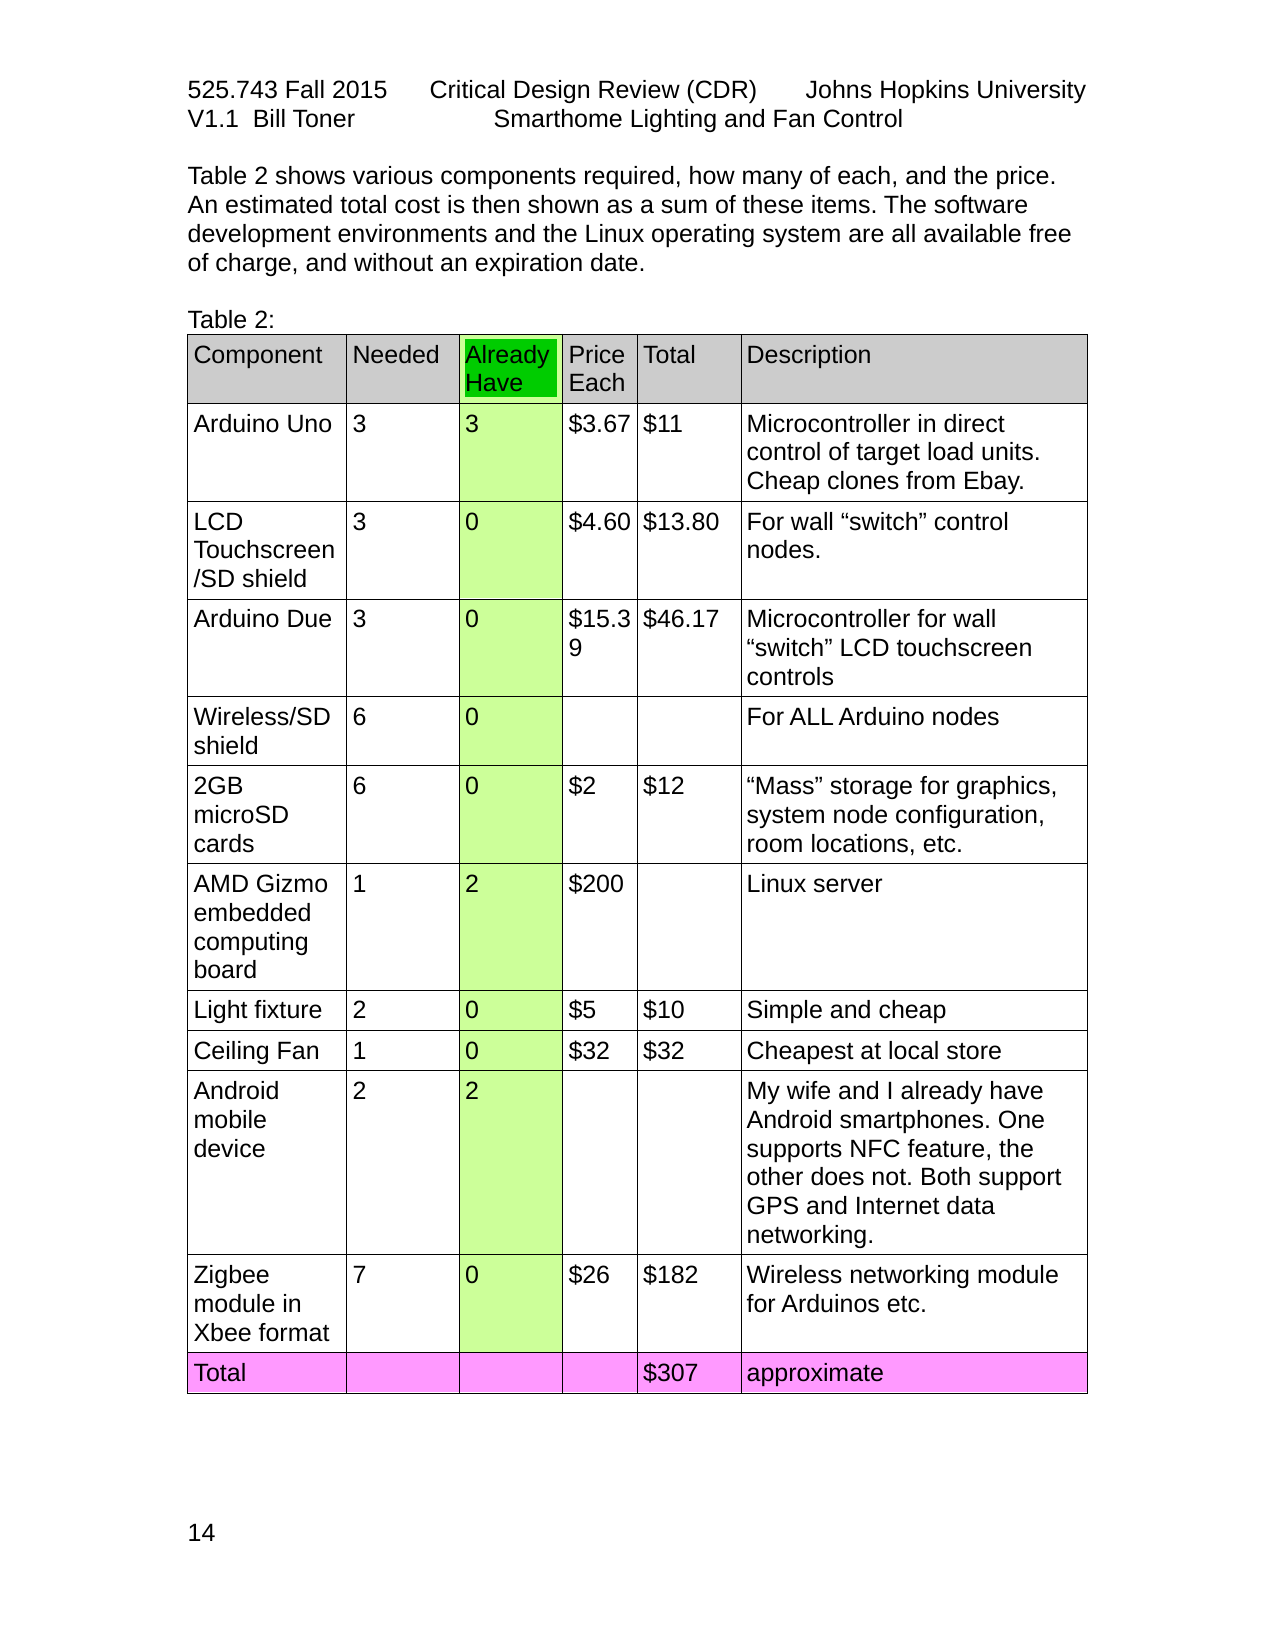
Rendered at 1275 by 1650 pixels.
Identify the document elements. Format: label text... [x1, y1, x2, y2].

table_cell Cheapest at local store [742, 1031, 1087, 1070]
table_cell 3 [347, 502, 459, 598]
table_cell [638, 864, 741, 990]
table_cell $10 [638, 991, 741, 1030]
table_cell [563, 697, 637, 765]
table_cell 3 [460, 404, 562, 501]
table_cell [638, 697, 741, 765]
table_cell Total [188, 1353, 346, 1392]
table_header Needed [347, 335, 459, 403]
table_cell LCD Touchscreen/SD shield [188, 502, 346, 598]
table_cell 7 [347, 1255, 459, 1352]
table_cell $15.39 [563, 600, 637, 696]
table_cell $32 [638, 1031, 741, 1070]
text Table 2 shows various components required, how many of each, and the price. An estimated total cost is then shown as a sum of these items. The software development environments and the Linux operating system are all available free of charge, and without an expiration date. [187, 161, 1087, 276]
table_cell $200 [563, 864, 637, 990]
table_cell My wife and I already have Android smartphones. One supports NFC feature, the other does not. Both support GPS and Internet data networking. [742, 1071, 1087, 1254]
table_cell $46.17 [638, 600, 741, 696]
table_cell 2 [347, 1071, 459, 1254]
table_cell $182 [638, 1255, 741, 1352]
table_cell Zigbee module in Xbee format [188, 1255, 346, 1352]
table_cell 6 [347, 766, 459, 863]
table_cell Light fixture [188, 991, 346, 1030]
table_cell 2 [347, 991, 459, 1030]
table_cell Microcontroller for wall “switch” LCD touchscreen controls [742, 600, 1087, 696]
table_cell $13.80 [638, 502, 741, 598]
table_cell $12 [638, 766, 741, 863]
table_cell 0 [460, 1031, 562, 1070]
table_cell AMD Gizmo embedded computing board [188, 864, 346, 990]
table_cell [638, 1071, 741, 1254]
table_cell 3 [347, 600, 459, 696]
table_cell $307 [638, 1353, 741, 1392]
table_cell Arduino Due [188, 600, 346, 696]
table_header Already Have [460, 335, 562, 403]
table_cell [563, 1071, 637, 1254]
table_cell $4.60 [563, 502, 637, 598]
table_cell “Mass” storage for graphics, system node configuration, room locations, etc. [742, 766, 1087, 863]
table_cell 0 [460, 991, 562, 1030]
table_header Component [188, 335, 346, 403]
table_cell Android mobile device [188, 1071, 346, 1254]
table_cell Wireless networking module for Arduinos etc. [742, 1255, 1087, 1352]
table_cell 6 [347, 697, 459, 765]
table_cell Wireless/SD shield [188, 697, 346, 765]
table_cell 0 [460, 1255, 562, 1352]
table_cell $32 [563, 1031, 637, 1070]
table_cell 2 [460, 864, 562, 990]
table_cell Arduino Uno [188, 404, 346, 501]
table_cell For wall “switch” control nodes. [742, 502, 1087, 598]
table_cell 2 [460, 1071, 562, 1254]
table_cell 1 [347, 1031, 459, 1070]
table_cell [347, 1353, 459, 1392]
table_cell 0 [460, 697, 562, 765]
table_cell approximate [742, 1353, 1087, 1392]
table_cell [460, 1353, 562, 1392]
table_cell [563, 1353, 637, 1392]
table_cell Microcontroller in direct control of target load units. Cheap clones from Ebay. [742, 404, 1087, 501]
table_cell 3 [347, 404, 459, 501]
table_cell 0 [460, 502, 562, 598]
table_cell 2GB microSD cards [188, 766, 346, 863]
table_cell For ALL Arduino nodes [742, 697, 1087, 765]
table_cell $3.67 [563, 404, 637, 501]
table_cell $11 [638, 404, 741, 501]
table_header Total [638, 335, 741, 403]
text Table 2: [187, 305, 1087, 334]
table_cell Simple and cheap [742, 991, 1087, 1030]
table_cell Linux server [742, 864, 1087, 990]
table_header Description [742, 335, 1087, 403]
table_cell 0 [460, 766, 562, 863]
table_cell 1 [347, 864, 459, 990]
table_cell Ceiling Fan [188, 1031, 346, 1070]
table_cell 0 [460, 600, 562, 696]
table_header Price Each [563, 335, 637, 403]
table_cell $2 [563, 766, 637, 863]
table_cell $5 [563, 991, 637, 1030]
table_cell $26 [563, 1255, 637, 1352]
